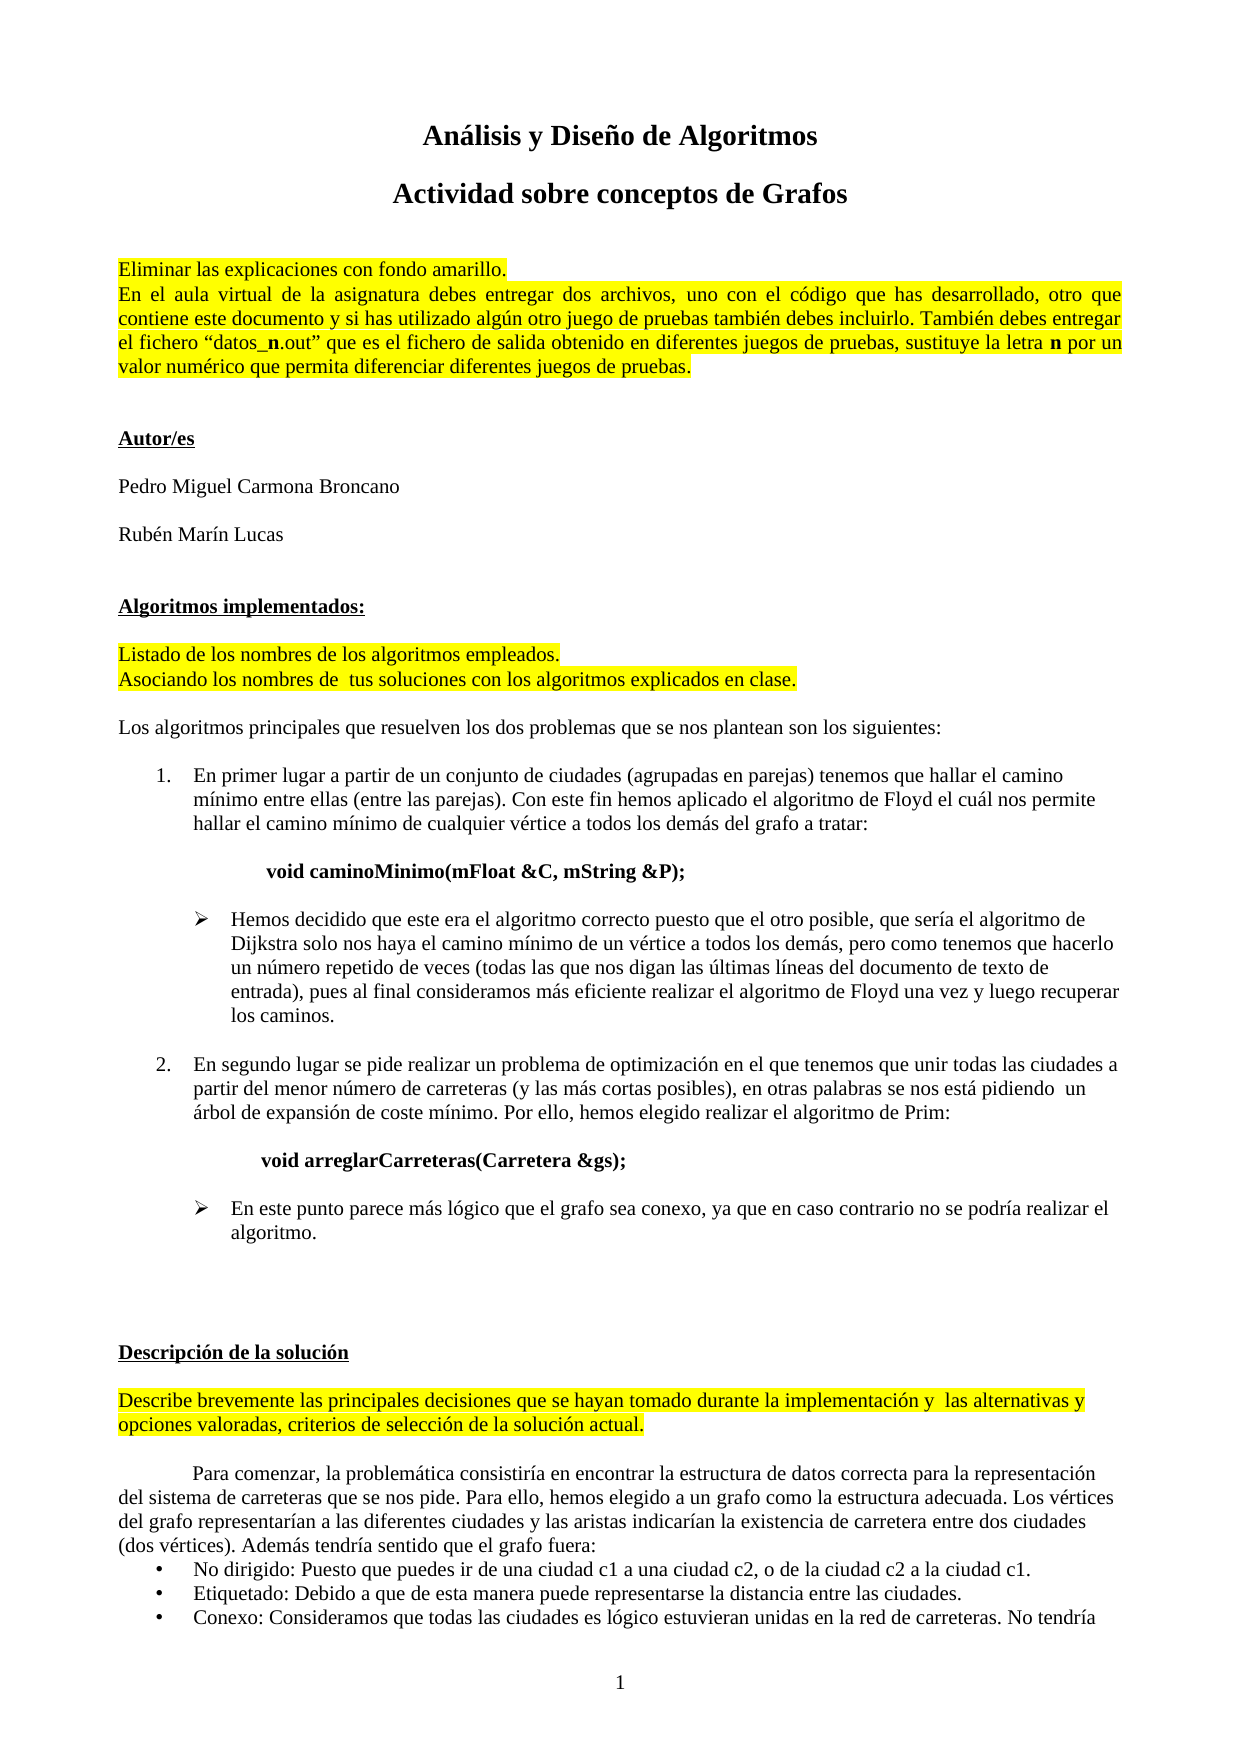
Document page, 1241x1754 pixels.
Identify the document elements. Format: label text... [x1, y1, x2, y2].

list No dirigido: Puesto que puedes ir de una ciudad c1 a una ciudad c2, o de la ciudad c2 a la ciudad c1. [156, 1557, 1122, 1581]
list En este punto parece más lógico que el grafo sea conexo, ya que en caso contrario no se podría realizar el algoritmo. [193, 1196, 1122, 1244]
list Conexo: Consideramos que todas las ciudades es lógico estuvieran unidas en la red de carreteras. No tendría [156, 1605, 1122, 1629]
text Autor/es [118, 426, 1122, 450]
text Describe brevemente las principales decisiones que se hayan tomado durante la implementación y las alternativas y opciones valoradas, criterios de selección de la solución actual. [118, 1388, 1122, 1436]
text Descripción de la solución [118, 1340, 1122, 1364]
text Rubén Marín Lucas [118, 522, 1122, 546]
list En segundo lugar se pide realizar un problema de optimización en el que tenemos que unir todas las ciudades a partir del menor número de carreteras (y las más cortas posibles), en otras palabras se nos está pidiendo un árbol de expansión de coste mínimo. Por ello, hemos elegido realizar el algoritmo de Prim: [156, 1051, 1122, 1124]
text Algoritmos implementados: [118, 594, 1122, 618]
text Pedro Miguel Carmona Broncano [118, 474, 1122, 498]
list En primer lugar a partir de un conjunto de ciudades (agrupadas en parejas) tenemos que hallar el camino mínimo entre ellas (entre las parejas). Con este fin hemos aplicado el algoritmo de Floyd el cuál nos permite hallar el camino mínimo de cualquier vértice a todos los demás del grafo a tratar: [156, 763, 1122, 835]
text Asociando los nombres de tus soluciones con los algoritmos explicados en clase. [118, 666, 1122, 691]
text Análisis y Diseño de Algoritmos [118, 118, 1122, 152]
list Hemos decidido que este era el algoritmo correcto puesto que el otro posible, que sería el algoritmo de Dijkstra solo nos haya el camino mínimo de un vértice a todos los demás, pero como tenemos que hacerlo un número repetido de veces (todas las que nos digan las últimas líneas del documento de texto de entrada), pues al final consideramos más eficiente realizar el algoritmo de Floyd una vez y luego recuperar los caminos. [193, 907, 1122, 1027]
text Actividad sobre conceptos de Grafos [118, 176, 1122, 209]
list void arreglarCarreteras(Carretera &gs); [156, 1148, 1122, 1172]
text Para comenzar, la problemática consistiría en encontrar la estructura de datos correcta para la representación del sistema de carreteras que se nos pide. Para ello, hemos elegido a un grafo como la estructura adecuada. Los vértices del grafo representarían a las diferentes ciudades y las aristas indicarían la existencia de carretera entre dos ciudades (dos vértices). Además tendría sentido que el grafo fuera: [118, 1461, 1122, 1557]
text Listado de los nombres de los algoritmos empleados. [118, 642, 1122, 666]
text En el aula virtual de la asignatura debes entregar dos archivos, uno con el código que has desarrollado, otro que contiene este documento y si has utilizado algún otro juego de pruebas también debes incluirlo. También debes entregar el fichero “datos_n.out” que es el fichero de salida obtenido en diferentes juegos de pruebas, sustituye la letra n por un valor numérico que permita diferenciar diferentes juegos de pruebas. [118, 281, 1122, 378]
list void caminoMinimo(mFloat &C, mString &P); [156, 859, 1122, 883]
text Los algoritmos principales que resuelven los dos problemas que se nos plantean son los siguientes: [118, 714, 1122, 739]
list Etiquetado: Debido a que de esta manera puede representarse la distancia entre las ciudades. [156, 1581, 1122, 1605]
text Eliminar las explicaciones con fondo amarillo. [118, 257, 1122, 281]
